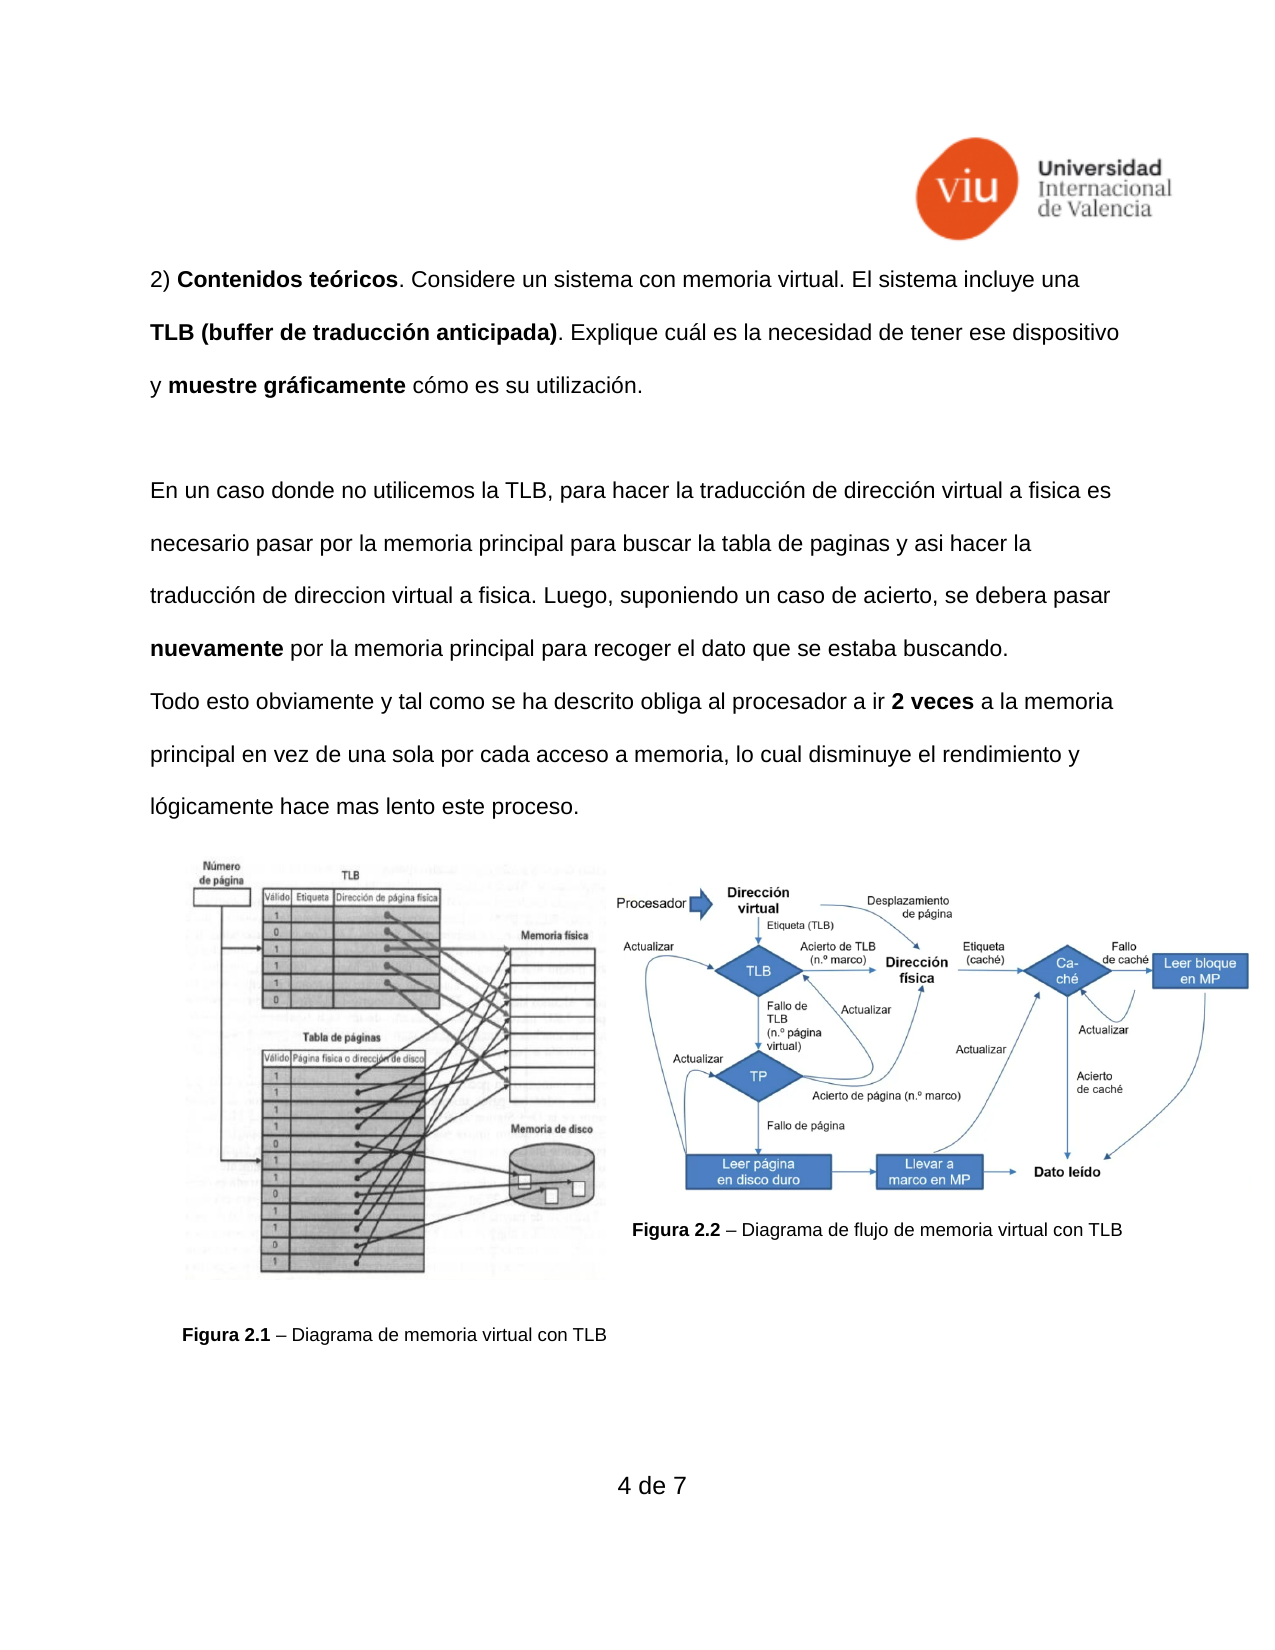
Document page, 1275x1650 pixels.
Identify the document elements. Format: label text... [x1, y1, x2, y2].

text En un caso donde no utilicemos la TLB, para hacer la traducción de dirección virtual a fisica es necesario pasar por la memoria principal para buscar la tabla de paginas y asi hacer la traducción de direccion virtual a fisica. Luego, suponiendo un caso de acierto, se debera pasar nuevamente por la memoria principal para recoger el dato que se estaba buscando. [150, 477, 1125, 662]
text Figura 2.1 – Diagrama de memoria virtual con TLB [150, 1320, 1125, 1347]
picture [185, 854, 607, 1280]
picture [913, 134, 1175, 245]
text Todo esto obviamente y tal como se ha descrito obliga al procesador a ir 2 veces a la memoria principal en vez de una sola por cada acceso a memoria, lo cual disminuye el rendimiento y lógicamente hace mas lento este proceso. [150, 688, 1125, 820]
text Figura 2.2 – Diagrama de flujo de memoria virtual con TLB [607, 1215, 1125, 1241]
text 2) Contenidos teóricos. Considere un sistema con memoria virtual. El sistema incluye una TLB (buffer de traducción anticipada). Explique cuál es la necesidad de tener ese dispositivo y muestre gráficamente cómo es su utilización. [150, 266, 1125, 398]
picture [616, 882, 1253, 1193]
